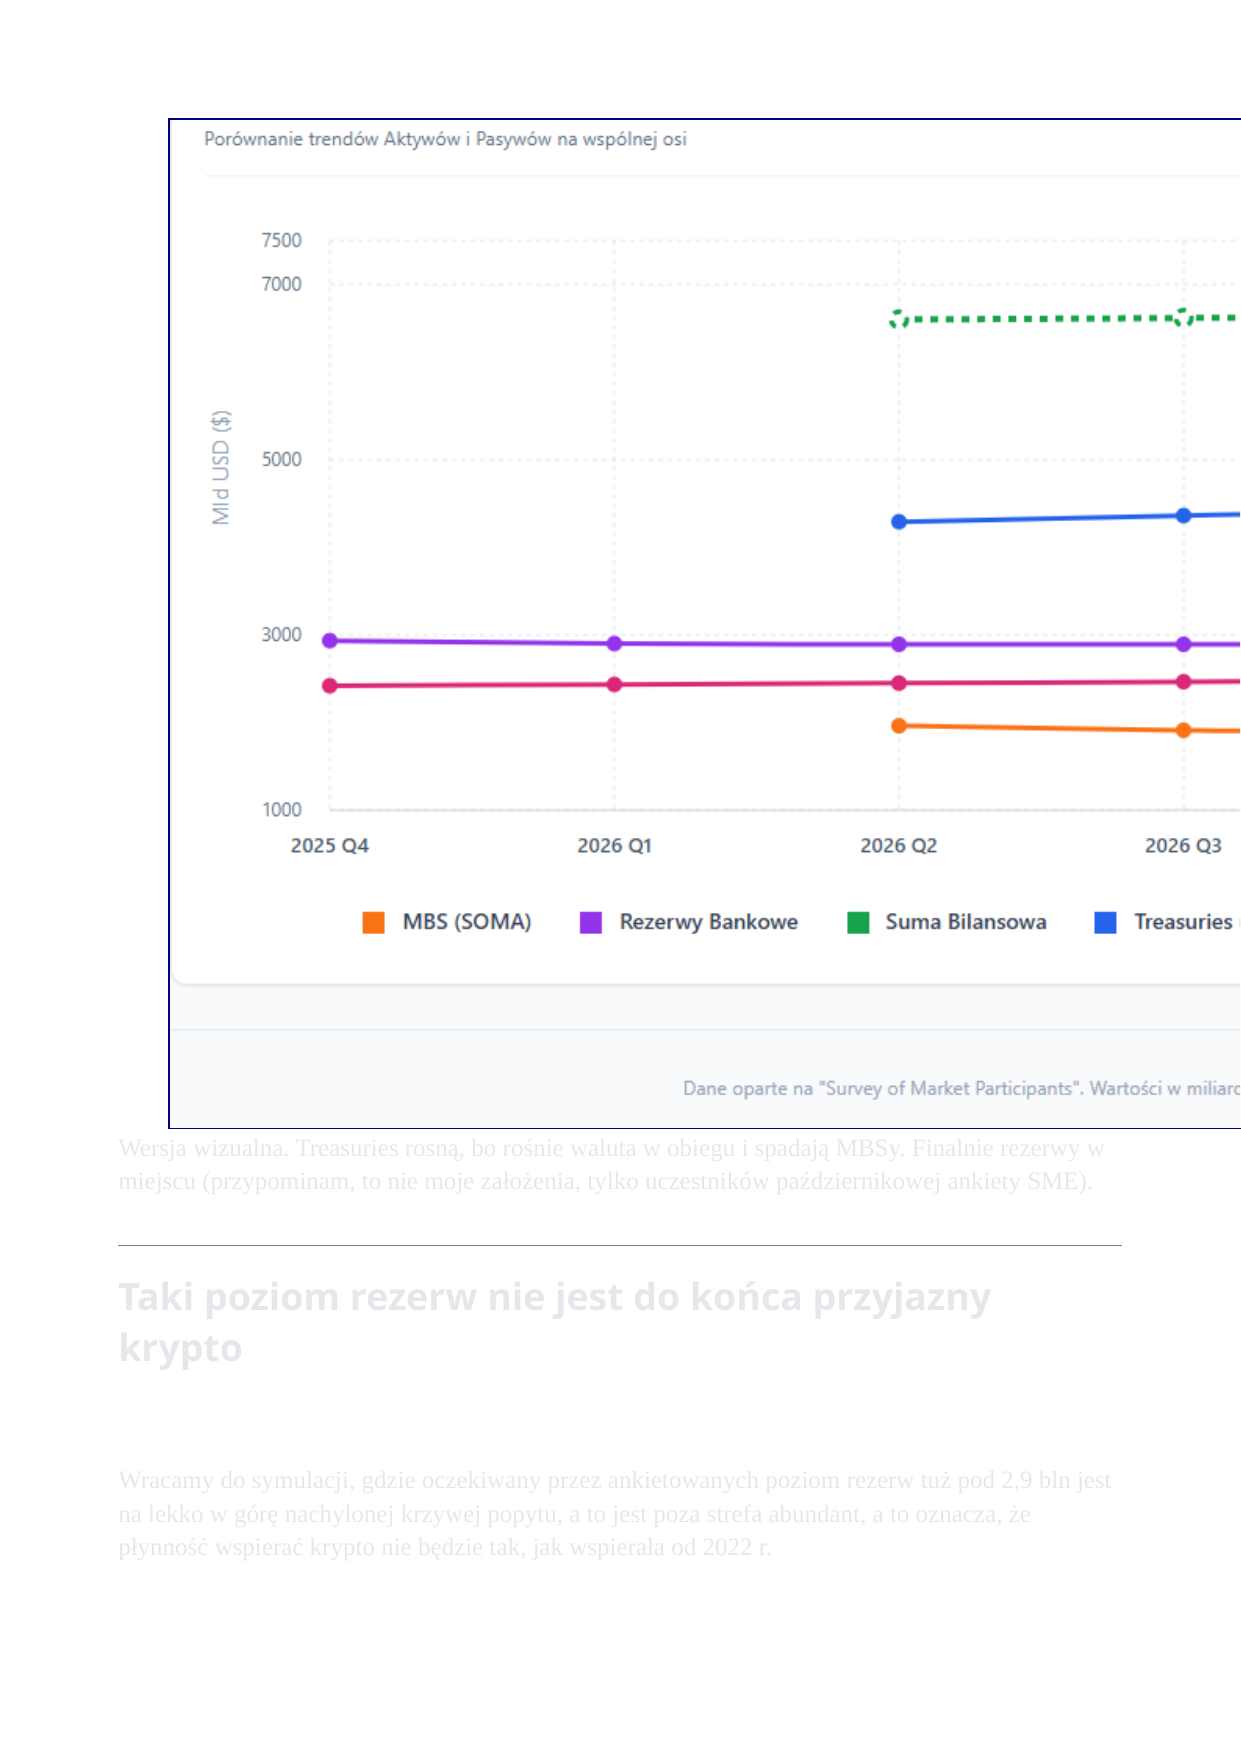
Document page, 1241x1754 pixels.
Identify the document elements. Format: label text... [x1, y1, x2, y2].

subtitle Taki poziom rezerw nie jest do końca przyjazny krypto [118, 1270, 1122, 1372]
picture [170, 120, 1241, 1128]
text Wracamy do symulacji, gdzie oczekiwany przez ankietowanych poziom rezerw tuż pod 2,9 bln jest na lekko w górę nachylonej krzywej popytu, a to jest poza strefa abundant, a to oznacza, że płynność wspierać krypto nie będzie tak, jak wspierała od 2022 r. [118, 1466, 1122, 1560]
text Wersja wizualna. Treasuries rosną, bo rośnie waluta w obiegu i spadają MBSy. Finalnie rezerwy w miejscu (przypominam, to nie moje założenia, tylko uczestników październikowej ankiety SME). [118, 1133, 1122, 1195]
